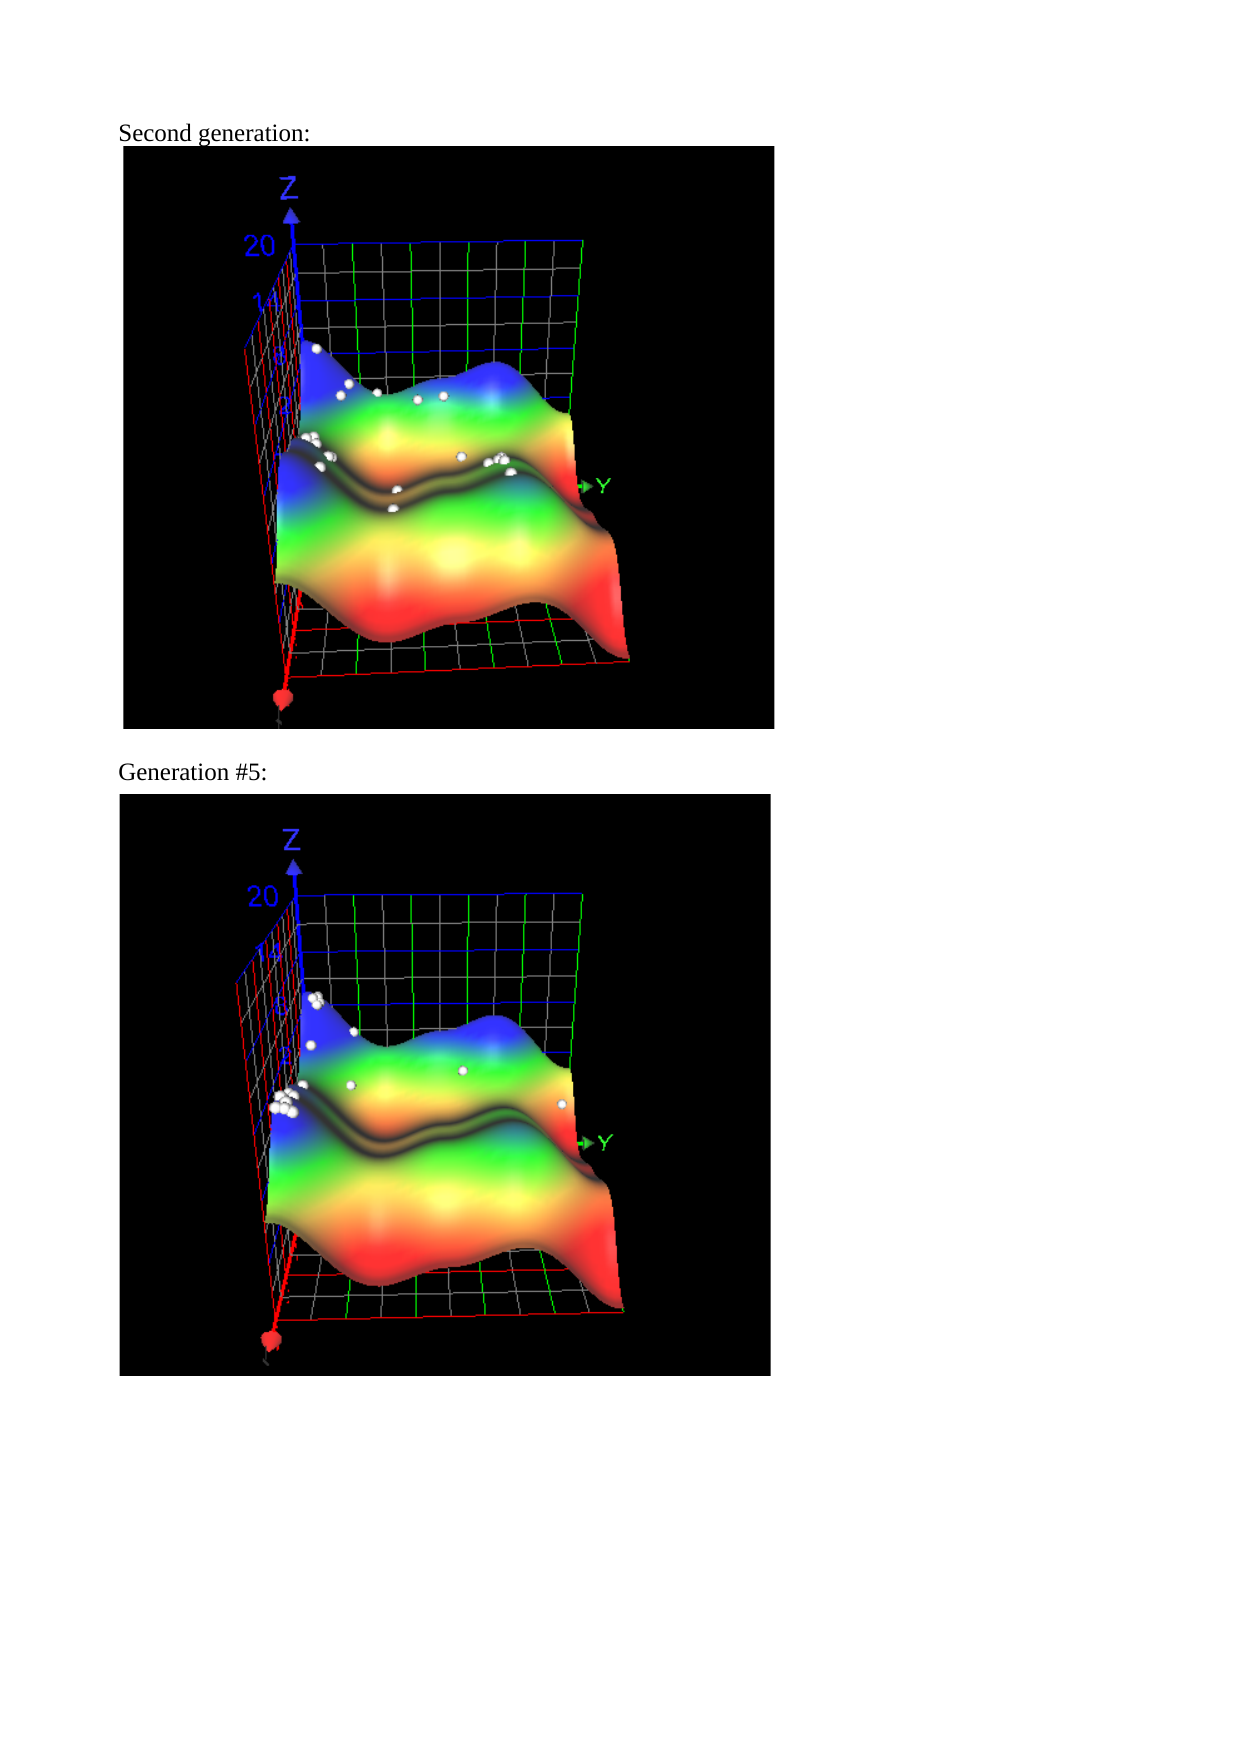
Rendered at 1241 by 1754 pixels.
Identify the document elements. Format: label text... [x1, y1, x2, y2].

text Second generation: [118, 118, 1122, 147]
text Generation #5: [118, 757, 1122, 786]
picture [119, 794, 771, 1376]
picture [123, 146, 775, 729]
